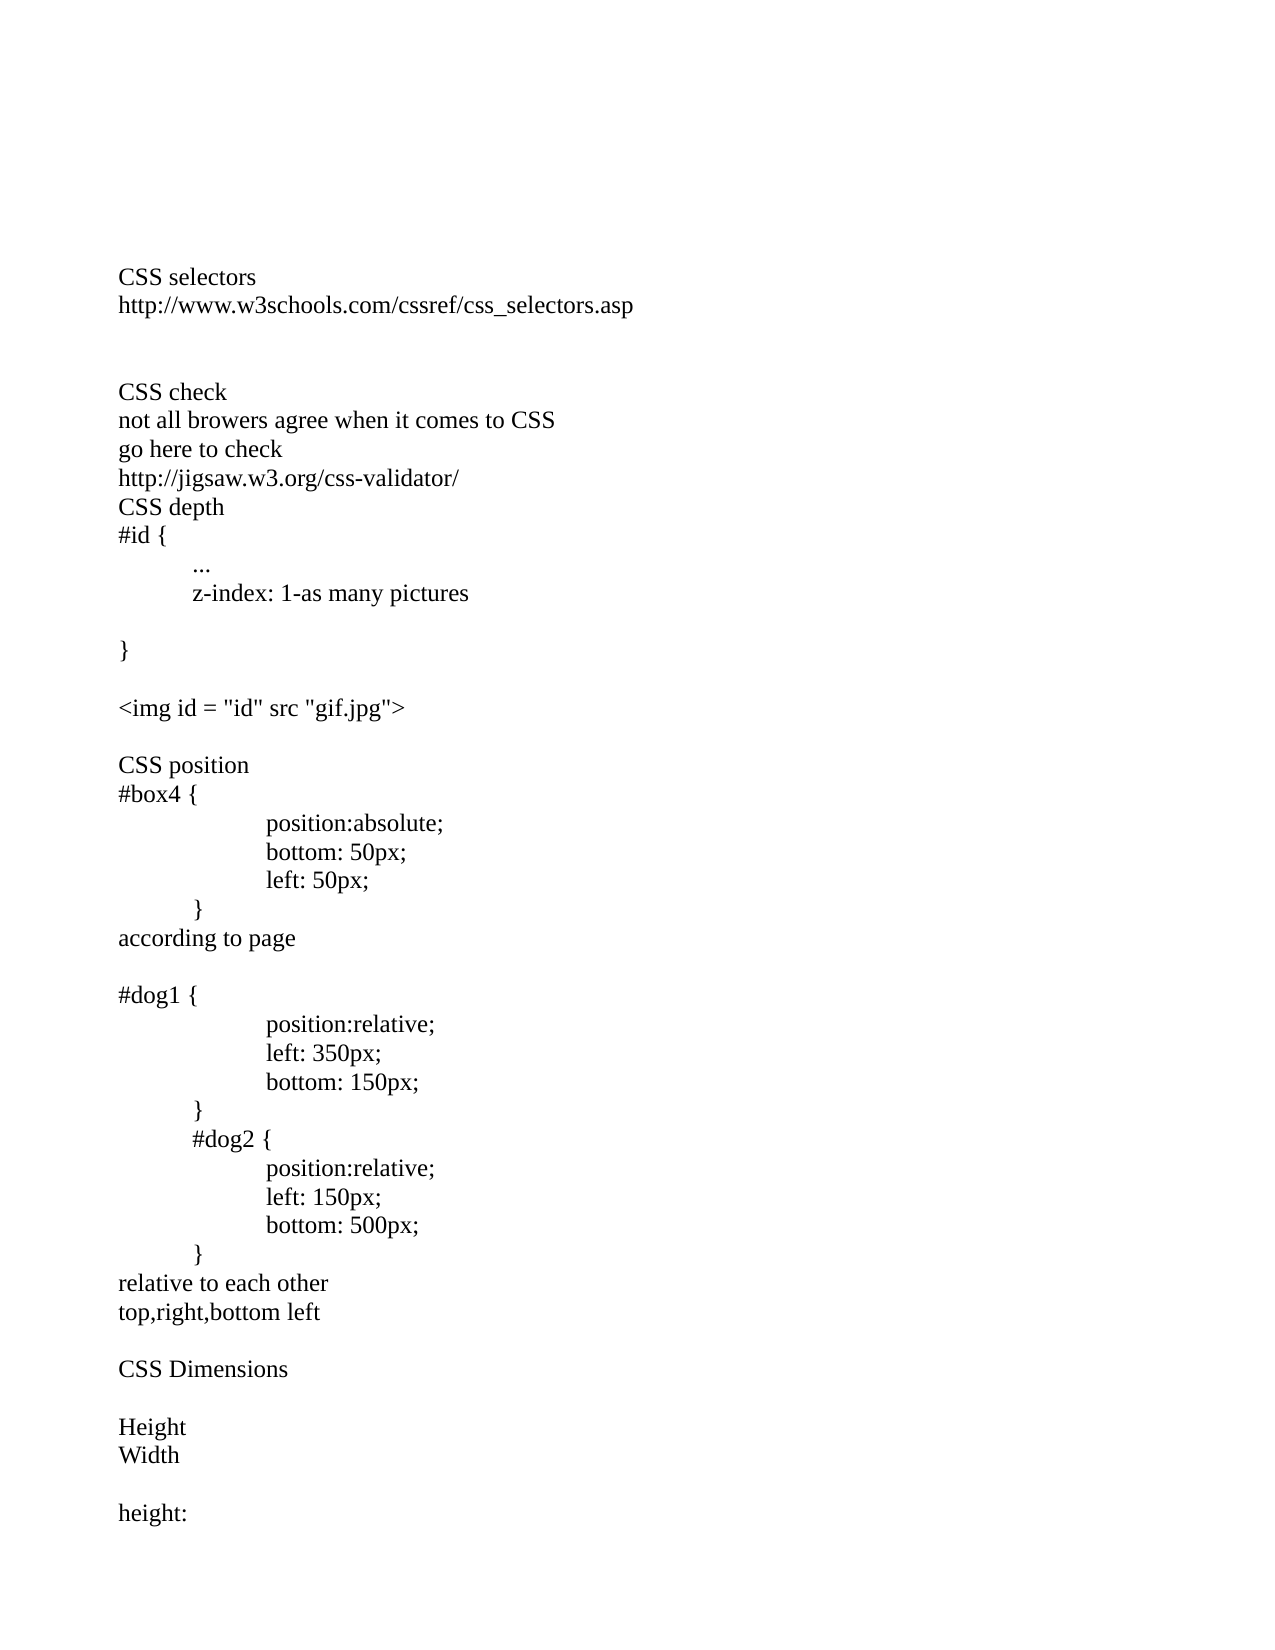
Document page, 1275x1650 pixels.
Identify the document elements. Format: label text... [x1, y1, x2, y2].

text Width [118, 1441, 1157, 1469]
text go here to check [118, 434, 1157, 463]
text bottom: 500px; [118, 1211, 1157, 1239]
text position:relative; [118, 1009, 1157, 1038]
text top,right,bottom left [118, 1297, 1157, 1326]
text not all browers agree when it comes to CSS [118, 406, 1157, 434]
text according to page [118, 923, 1157, 952]
text #box4 { [118, 779, 1157, 808]
text http://jigsaw.w3.org/css-validator/ [118, 463, 1157, 492]
text } [118, 636, 1157, 664]
text left: 50px; [118, 866, 1157, 894]
text CSS selectors [118, 262, 1157, 291]
text ... [118, 549, 1157, 578]
text CSS position [118, 751, 1157, 779]
text } [118, 1239, 1157, 1268]
text <img id = "id" src "gif.jpg"> [118, 693, 1157, 722]
text #dog2 { [118, 1124, 1157, 1153]
text CSS Dimensions [118, 1354, 1157, 1383]
text bottom: 50px; [118, 837, 1157, 866]
text bottom: 150px; [118, 1067, 1157, 1096]
text CSS depth [118, 492, 1157, 521]
text position:absolute; [118, 808, 1157, 837]
text height: [118, 1498, 1157, 1527]
text } [118, 1096, 1157, 1124]
text relative to each other [118, 1268, 1157, 1297]
text #dog1 { [118, 981, 1157, 1009]
text #id { [118, 521, 1157, 549]
text } [118, 894, 1157, 923]
text http://www.w3schools.com/cssref/css_selectors.asp [118, 291, 1157, 319]
text z-index: 1-as many pictures [118, 578, 1157, 607]
text CSS check [118, 377, 1157, 406]
text position:relative; [118, 1153, 1157, 1182]
text left: 150px; [118, 1182, 1157, 1211]
text Height [118, 1412, 1157, 1441]
text left: 350px; [118, 1038, 1157, 1067]
